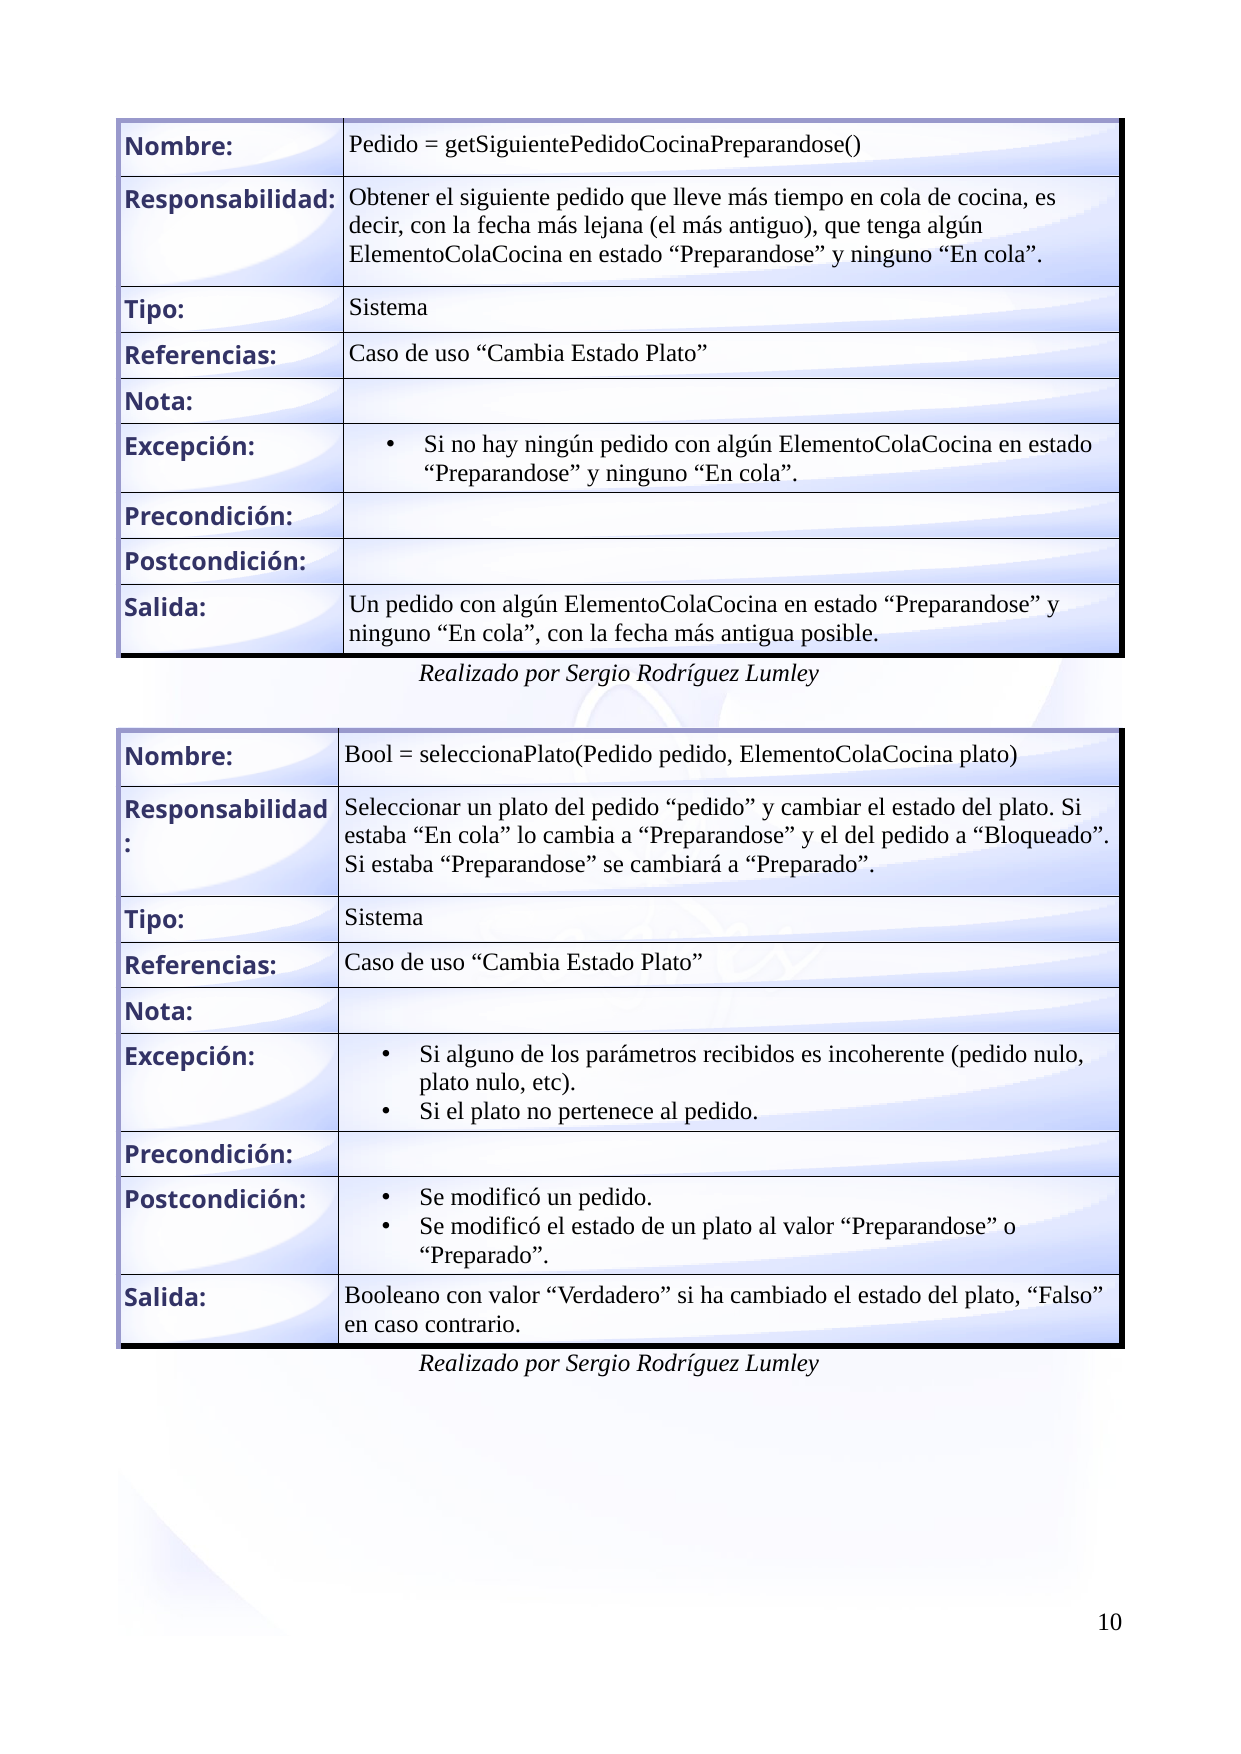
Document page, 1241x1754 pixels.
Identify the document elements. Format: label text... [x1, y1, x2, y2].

table_cell Tipo: [121, 897, 338, 942]
table_header Pedido = getSiguientePedidoCocinaPreparandose() [344, 123, 1119, 176]
table_header Nombre: [121, 123, 343, 176]
table_cell [344, 539, 1119, 583]
table_cell Sistema [339, 897, 1119, 942]
table_cell Caso de uso “Cambia Estado Plato” [339, 943, 1119, 987]
picture [118, 687, 1122, 728]
table_cell Seleccionar un plato del pedido “pedido” y cambiar el estado del plato. Si estaba “En cola” lo cambia a “Preparandose” y el del pedido a “Bloqueado”. Si estaba “Preparandose” se cambiará a “Preparado”. [339, 787, 1119, 896]
table_cell [344, 493, 1119, 538]
text Realizado por Sergio Rodríguez Lumley [118, 658, 1122, 687]
table_cell Postcondición: [121, 539, 343, 583]
table_cell [339, 1132, 1119, 1176]
table_cell [344, 379, 1119, 423]
table_cell Responsabilidad: [121, 177, 343, 286]
table_cell Obtener el siguiente pedido que lleve más tiempo en cola de cocina, es decir, con la fecha más lejana (el más antiguo), que tenga algún ElementoColaCocina en estado “Preparandose” y ninguno “En cola”. [344, 177, 1119, 286]
table_header Bool = seleccionaPlato(Pedido pedido, ElementoColaCocina plato) [339, 733, 1119, 786]
table_cell Tipo: [121, 287, 343, 332]
table_cell Sistema [344, 287, 1119, 332]
table_cell Nota: [121, 379, 343, 423]
table_cell Excepción: [121, 1034, 338, 1131]
table_cell Postcondición: [121, 1177, 338, 1274]
table_cell Caso de uso “Cambia Estado Plato” [344, 333, 1119, 378]
picture [118, 1377, 1122, 1636]
table_cell Referencias: [121, 943, 338, 987]
table_cell Responsabilidad: [121, 787, 338, 896]
table_cell Un pedido con algún ElementoColaCocina en estado “Preparandose” y ninguno “En cola”, con la fecha más antigua posible. [344, 585, 1119, 653]
table_cell Se modificó un pedido. Se modificó el estado de un plato al valor “Preparandose” o “Preparado”. [339, 1177, 1119, 1274]
table_cell Precondición: [121, 493, 343, 538]
table_cell Salida: [121, 585, 343, 653]
table_cell Nota: [121, 988, 338, 1033]
table_cell Salida: [121, 1275, 338, 1343]
table_cell Si alguno de los parámetros recibidos es incoherente (pedido nulo, plato nulo, etc). Si el plato no pertenece al pedido. [339, 1034, 1119, 1131]
table_cell Excepción: [121, 424, 343, 492]
table_cell Referencias: [121, 333, 343, 378]
table_cell Precondición: [121, 1132, 338, 1176]
text Realizado por Sergio Rodríguez Lumley [118, 1349, 1122, 1377]
table_cell [339, 988, 1119, 1033]
table_cell Si no hay ningún pedido con algún ElementoColaCocina en estado “Preparandose” y ninguno “En cola”. [344, 424, 1119, 492]
table_header Nombre: [121, 733, 338, 786]
table_cell Booleano con valor “Verdadero” si ha cambiado el estado del plato, “Falso” en caso contrario. [339, 1275, 1119, 1343]
